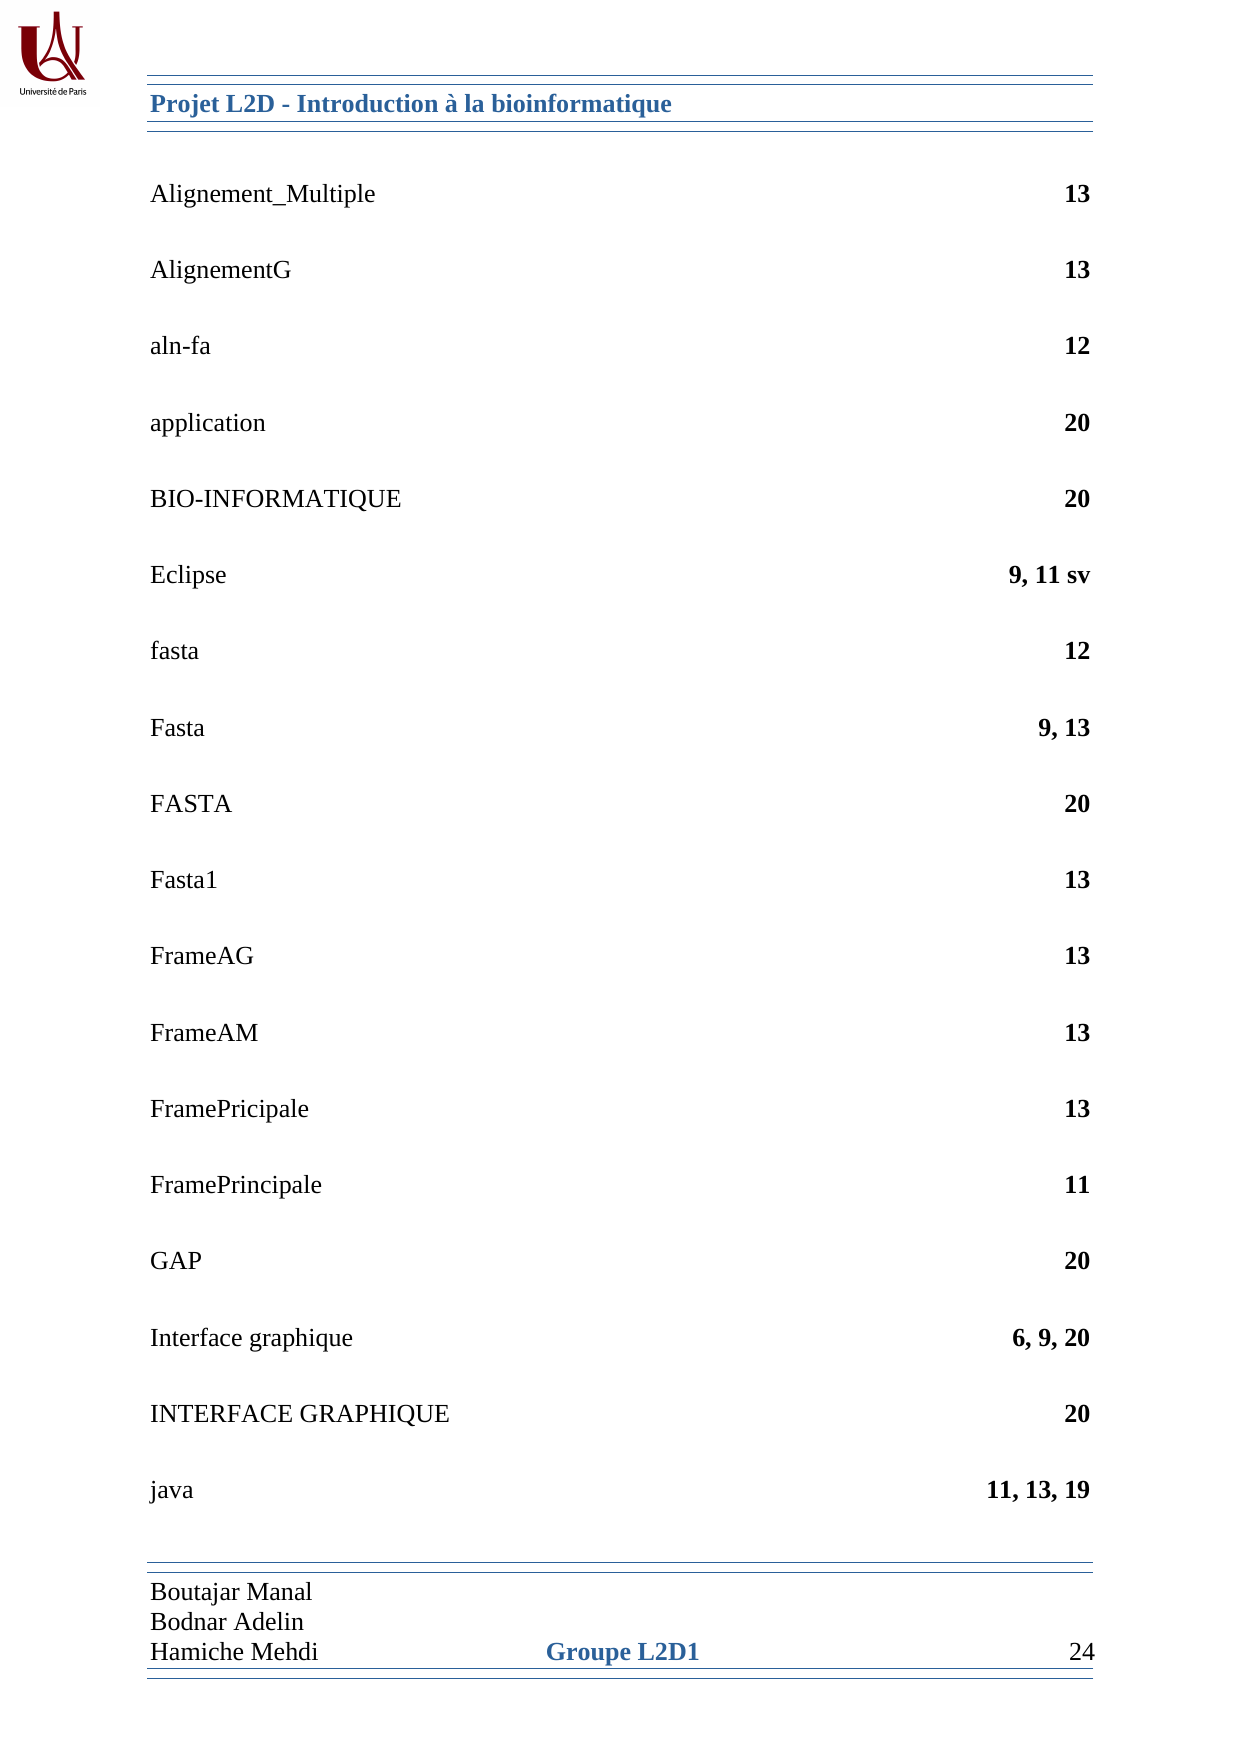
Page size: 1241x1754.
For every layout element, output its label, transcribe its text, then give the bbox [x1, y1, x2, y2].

picture [0, 0, 101, 107]
text GAP 20 [150, 1245, 1090, 1275]
text Fasta 9, 13 [150, 712, 1090, 742]
text fasta 12 [150, 635, 1090, 665]
text Interface graphique 6, 9, 20 [150, 1322, 1090, 1352]
text Alignement_Multiple 13 [150, 178, 1090, 208]
text FramePricipale 13 [150, 1093, 1090, 1123]
text BIO-INFORMATIQUE 20 [150, 483, 1090, 513]
text FrameAM 13 [150, 1017, 1090, 1047]
text java 11, 13, 19 [150, 1474, 1090, 1504]
text FrameAG 13 [150, 940, 1090, 970]
text Fasta1 13 [150, 864, 1090, 894]
text Eclipse 9, 11 sv [150, 559, 1090, 589]
text FASTA 20 [150, 788, 1090, 818]
text application 20 [150, 407, 1090, 437]
text FramePrincipale 11 [150, 1169, 1090, 1199]
text AlignementG 13 [150, 254, 1090, 284]
text INTERFACE GRAPHIQUE 20 [150, 1398, 1090, 1428]
text aln-fa 12 [150, 330, 1090, 360]
